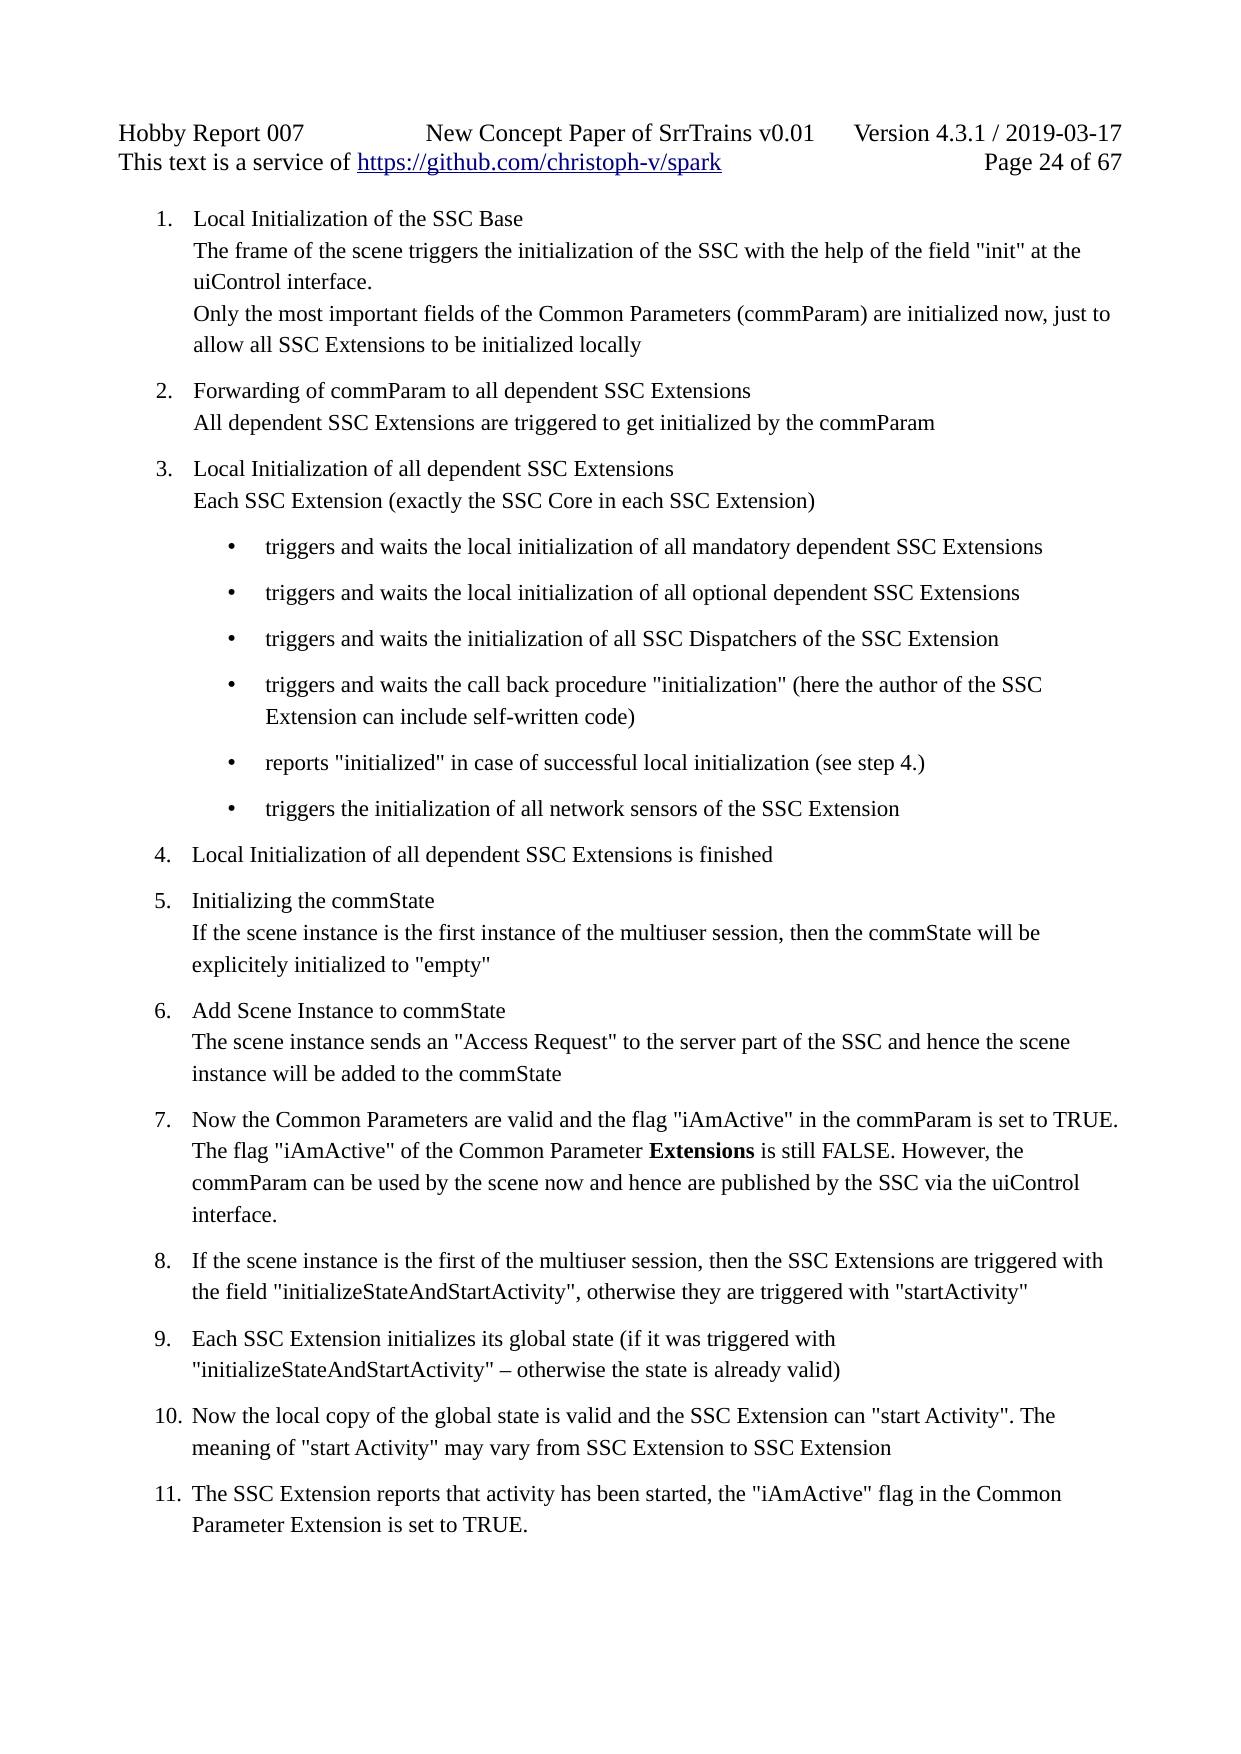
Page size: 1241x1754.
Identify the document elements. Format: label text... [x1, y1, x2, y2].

list Each SSC Extension initializes its global state (if it was triggered with "initializeStateAndStartActivity" – otherwise the state is already valid) [154, 1324, 1122, 1382]
list Local Initialization of all dependent SSC Extensions is finished [154, 841, 1122, 868]
list Initializing the commState If the scene instance is the first instance of the multiuser session, then the commState will be explicitely initialized to "empty" [154, 887, 1122, 977]
list Local Initialization of the SSC Base The frame of the scene triggers the initialization of the SSC with the help of the field "init" at the uiControl interface. Only the most important fields of the Common Parameters (commParam) are initialized now, just to allow all SSC Extensions to be initialized locally [156, 205, 1122, 358]
list Forwarding of commParam to all dependent SSC Extensions All dependent SSC Extensions are triggered to get initialized by the commParam [156, 377, 1122, 435]
list The SSC Extension reports that activity has been started, the "iAmActive" flag in the Common Parameter Extension is set to TRUE. [154, 1480, 1122, 1538]
list If the scene instance is the first of the multiuser session, then the SSC Extensions are triggered with the field "initializeStateAndStartActivity", otherwise they are triggered with "startActivity" [154, 1247, 1122, 1305]
list triggers and waits the initialization of all SSC Dispatchers of the SSC Extension [228, 625, 1122, 652]
list triggers and waits the local initialization of all mandatory dependent SSC Extensions [228, 533, 1122, 559]
list Now the local copy of the global state is valid and the SSC Extension can "start Activity". The meaning of "start Activity" may vary from SSC Extension to SSC Extension [154, 1402, 1122, 1460]
list triggers and waits the local initialization of all optional dependent SSC Extensions [228, 579, 1122, 605]
list Local Initialization of all dependent SSC Extensions Each SSC Extension (exactly the SSC Core in each SSC Extension) [156, 455, 1122, 513]
list reports "initialized" in case of successful local initialization (see step 4.) [228, 749, 1122, 775]
list triggers and waits the call back procedure "initialization" (here the author of the SSC Extension can include self-written code) [228, 671, 1122, 729]
list Now the Common Parameters are valid and the flag "iAmActive" in the commParam is set to TRUE. The flag "iAmActive" of the Common Parameter Extensions is still FALSE. However, the commParam can be used by the scene now and hence are published by the SSC via the uiControl interface. [154, 1106, 1122, 1227]
list Add Scene Instance to commState The scene instance sends an "Access Request" to the server part of the SSC and hence the scene instance will be added to the commState [154, 997, 1122, 1086]
list triggers the initialization of all network sensors of the SSC Extension [228, 795, 1122, 822]
